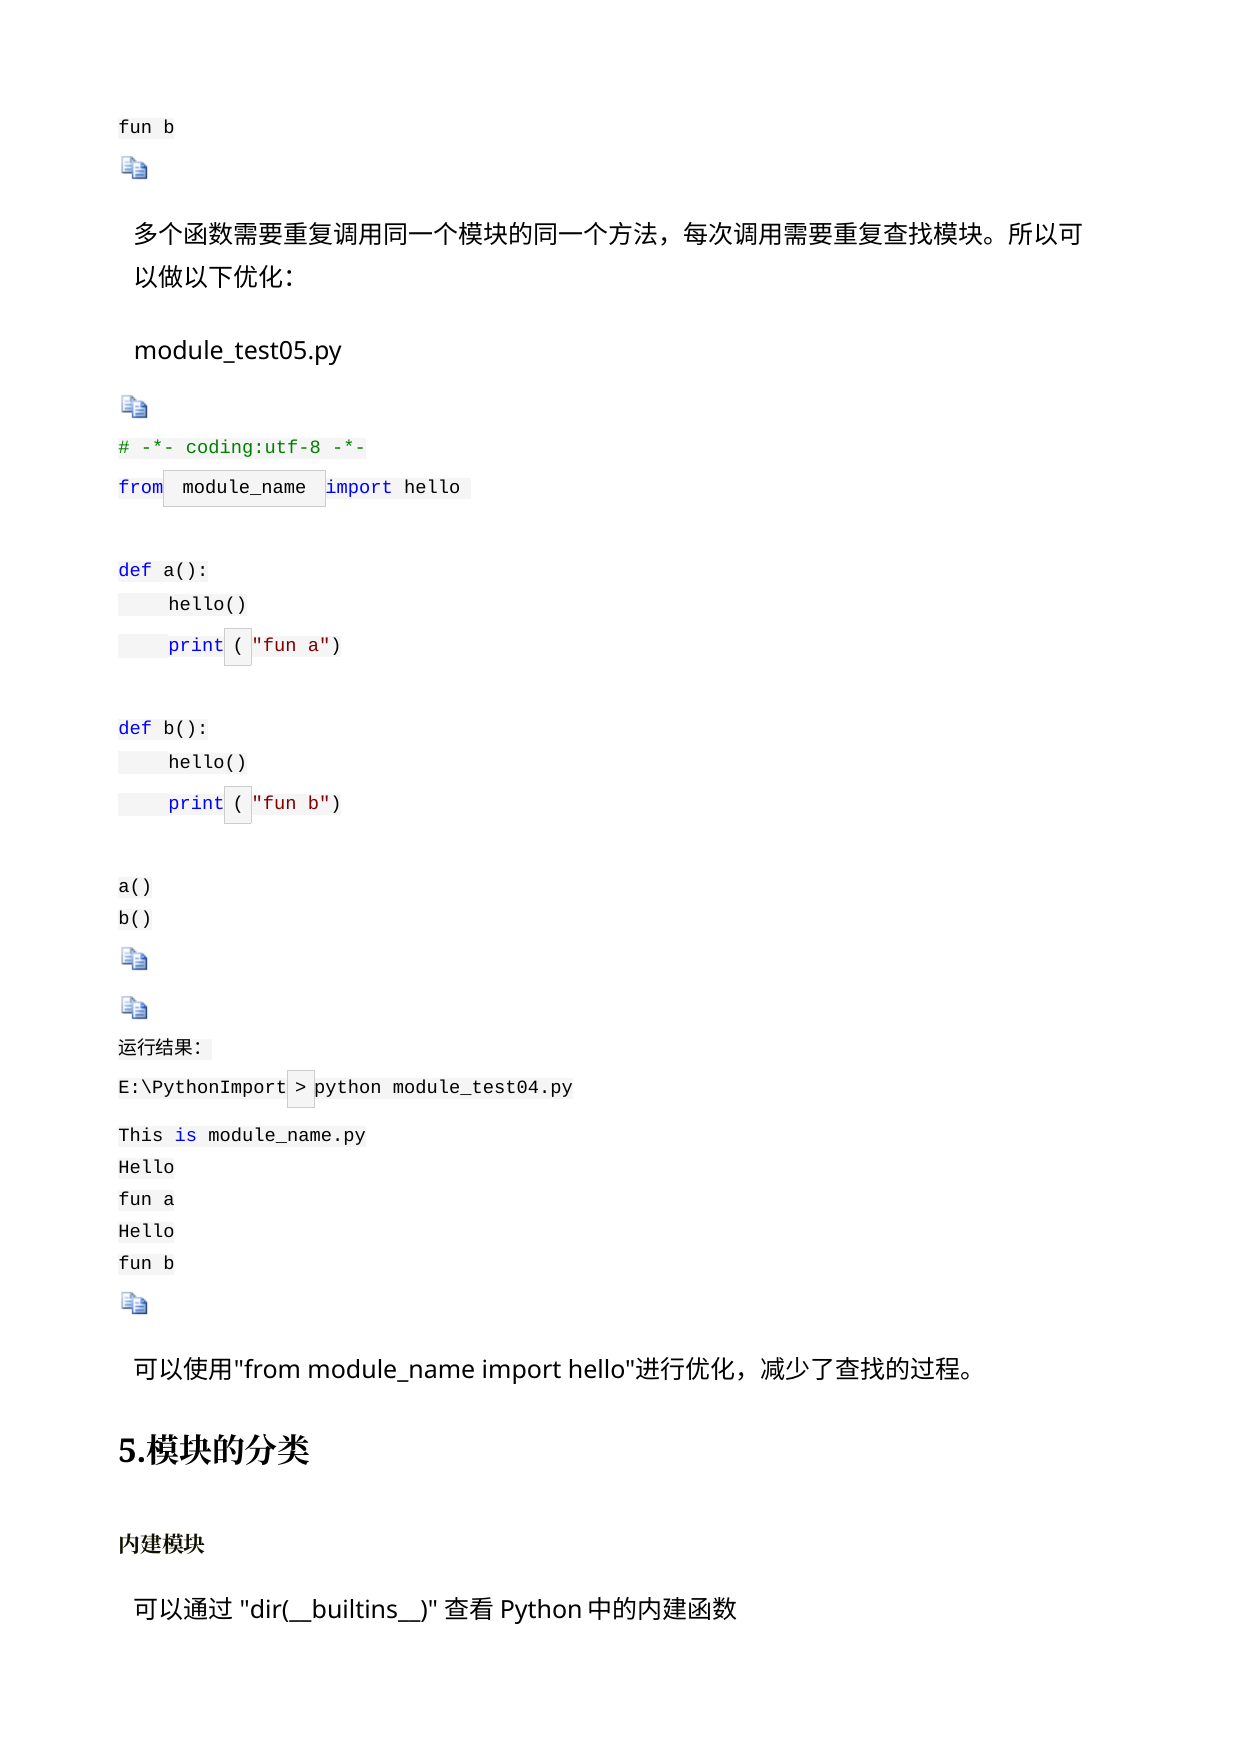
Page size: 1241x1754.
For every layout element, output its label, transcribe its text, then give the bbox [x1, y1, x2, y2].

text from module_name [118, 469, 325, 507]
text print [118, 786, 224, 823]
text module_test05.py [134, 332, 1106, 367]
subtitle 5.模块的分类 [118, 1424, 1122, 1472]
text import hello [326, 469, 1122, 507]
picture [118, 989, 153, 1025]
text fun b [118, 118, 1122, 139]
text 可以通过 "dir(__builtins__)" 查看Python中的内建函数 [134, 1589, 1106, 1626]
text 多个函数需要重复调用同一个模块的同一个方法，每次调用需要重复查找模块。所以可以做以下优化： [134, 214, 1106, 294]
text ( [225, 629, 251, 665]
picture [118, 388, 153, 424]
text hello() [118, 751, 1122, 774]
text ( [225, 787, 251, 823]
text > [288, 1071, 314, 1107]
text # -*- coding:utf-8 -*- [118, 438, 1122, 459]
picture [118, 150, 153, 185]
text fun a [118, 1190, 1122, 1211]
text fun b [118, 1253, 1122, 1275]
text hello() [118, 592, 1122, 616]
text E:\PythonImport [118, 1070, 287, 1107]
picture [118, 1285, 153, 1320]
picture [118, 941, 153, 976]
subtitle 内建模块 [118, 1527, 1122, 1558]
text 可以使用"from module_name import hello"进行优化，减少了查找的过程。 [134, 1350, 1106, 1386]
text This is module_name.py [118, 1126, 1122, 1147]
text "fun a") [252, 628, 1122, 665]
text def a(): [118, 561, 1122, 582]
text b() [118, 909, 1122, 930]
text 运行结果： [118, 1038, 1122, 1060]
text Hello [118, 1158, 1122, 1179]
text def b(): [118, 719, 1122, 740]
text Hello [118, 1222, 1122, 1243]
text python module_test04.py [315, 1070, 1122, 1107]
text "fun b") [252, 786, 1122, 823]
text print [118, 628, 224, 665]
text a() [118, 877, 1122, 898]
